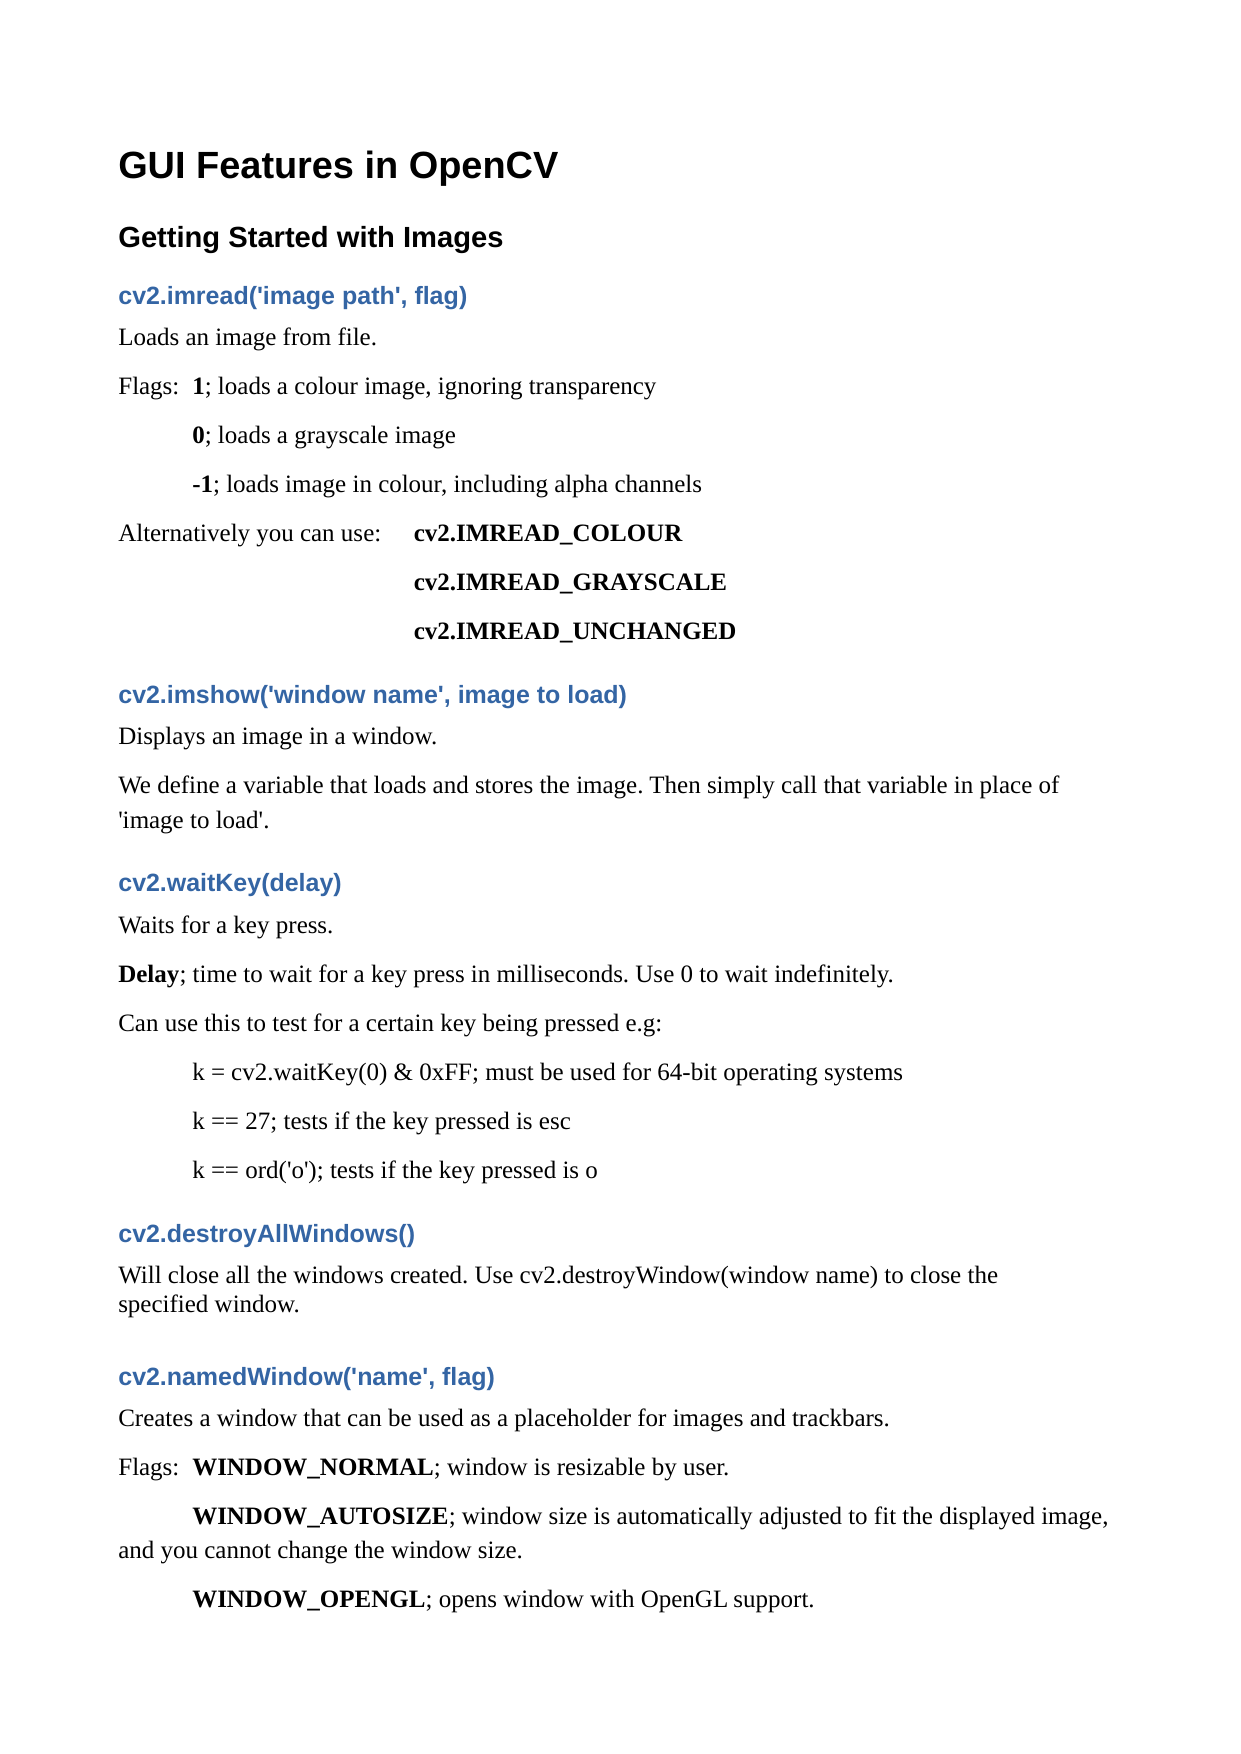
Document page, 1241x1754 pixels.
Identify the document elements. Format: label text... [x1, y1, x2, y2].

text We define a variable that loads and stores the image. Then simply call that variable in place of 'image to load'. [118, 770, 1122, 833]
subtitle cv2.imread('image path', flag) [118, 281, 1122, 309]
subtitle GUI Features in OpenCV [118, 143, 1122, 187]
subtitle cv2.waitKey(delay) [118, 868, 1122, 897]
subtitle cv2.destroyAllWindows() [118, 1219, 1122, 1247]
text Alternatively you can use: cv2.IMREAD_COLOUR [118, 518, 1122, 547]
text Can use this to test for a certain key being pressed e.g: [118, 1008, 1122, 1037]
text Loads an image from file. [118, 322, 1122, 351]
text Displays an image in a window. [118, 721, 1122, 750]
text 0; loads a grayscale image [118, 420, 1122, 449]
text cv2.IMREAD_GRAYSCALE [118, 567, 1122, 596]
text Will close all the windows created. Use cv2.destroyWindow(window name) to close the specified window. [118, 1260, 1063, 1317]
text k == ord('o'); tests if the key pressed is o [118, 1155, 1122, 1184]
text WINDOW_OPENGL; opens window with OpenGL support. [118, 1584, 1122, 1613]
text Creates a window that can be used as a placeholder for images and trackbars. [118, 1403, 1122, 1431]
text Delay; time to wait for a key press in milliseconds. Use 0 to wait indefinitely. [118, 959, 1122, 987]
text WINDOW_AUTOSIZE; window size is automatically adjusted to fit the displayed image, and you cannot change the window size. [118, 1501, 1122, 1564]
text Flags: 1; loads a colour image, ignoring transparency [118, 371, 1122, 400]
text k = cv2.waitKey(0) & 0xFF; must be used for 64-bit operating systems [118, 1057, 1122, 1086]
subtitle cv2.imshow('window name', image to load) [118, 680, 1122, 709]
text Waits for a key press. [118, 910, 1122, 938]
text k == 27; tests if the key pressed is esc [118, 1106, 1122, 1135]
subtitle cv2.namedWindow('name', flag) [118, 1361, 1122, 1390]
text -1; loads image in colour, including alpha channels [118, 469, 1122, 498]
text cv2.IMREAD_UNCHANGED [118, 616, 1122, 645]
subtitle Getting Started with Images [118, 220, 1122, 254]
text Flags: WINDOW_NORMAL; window is resizable by user. [118, 1452, 1122, 1481]
